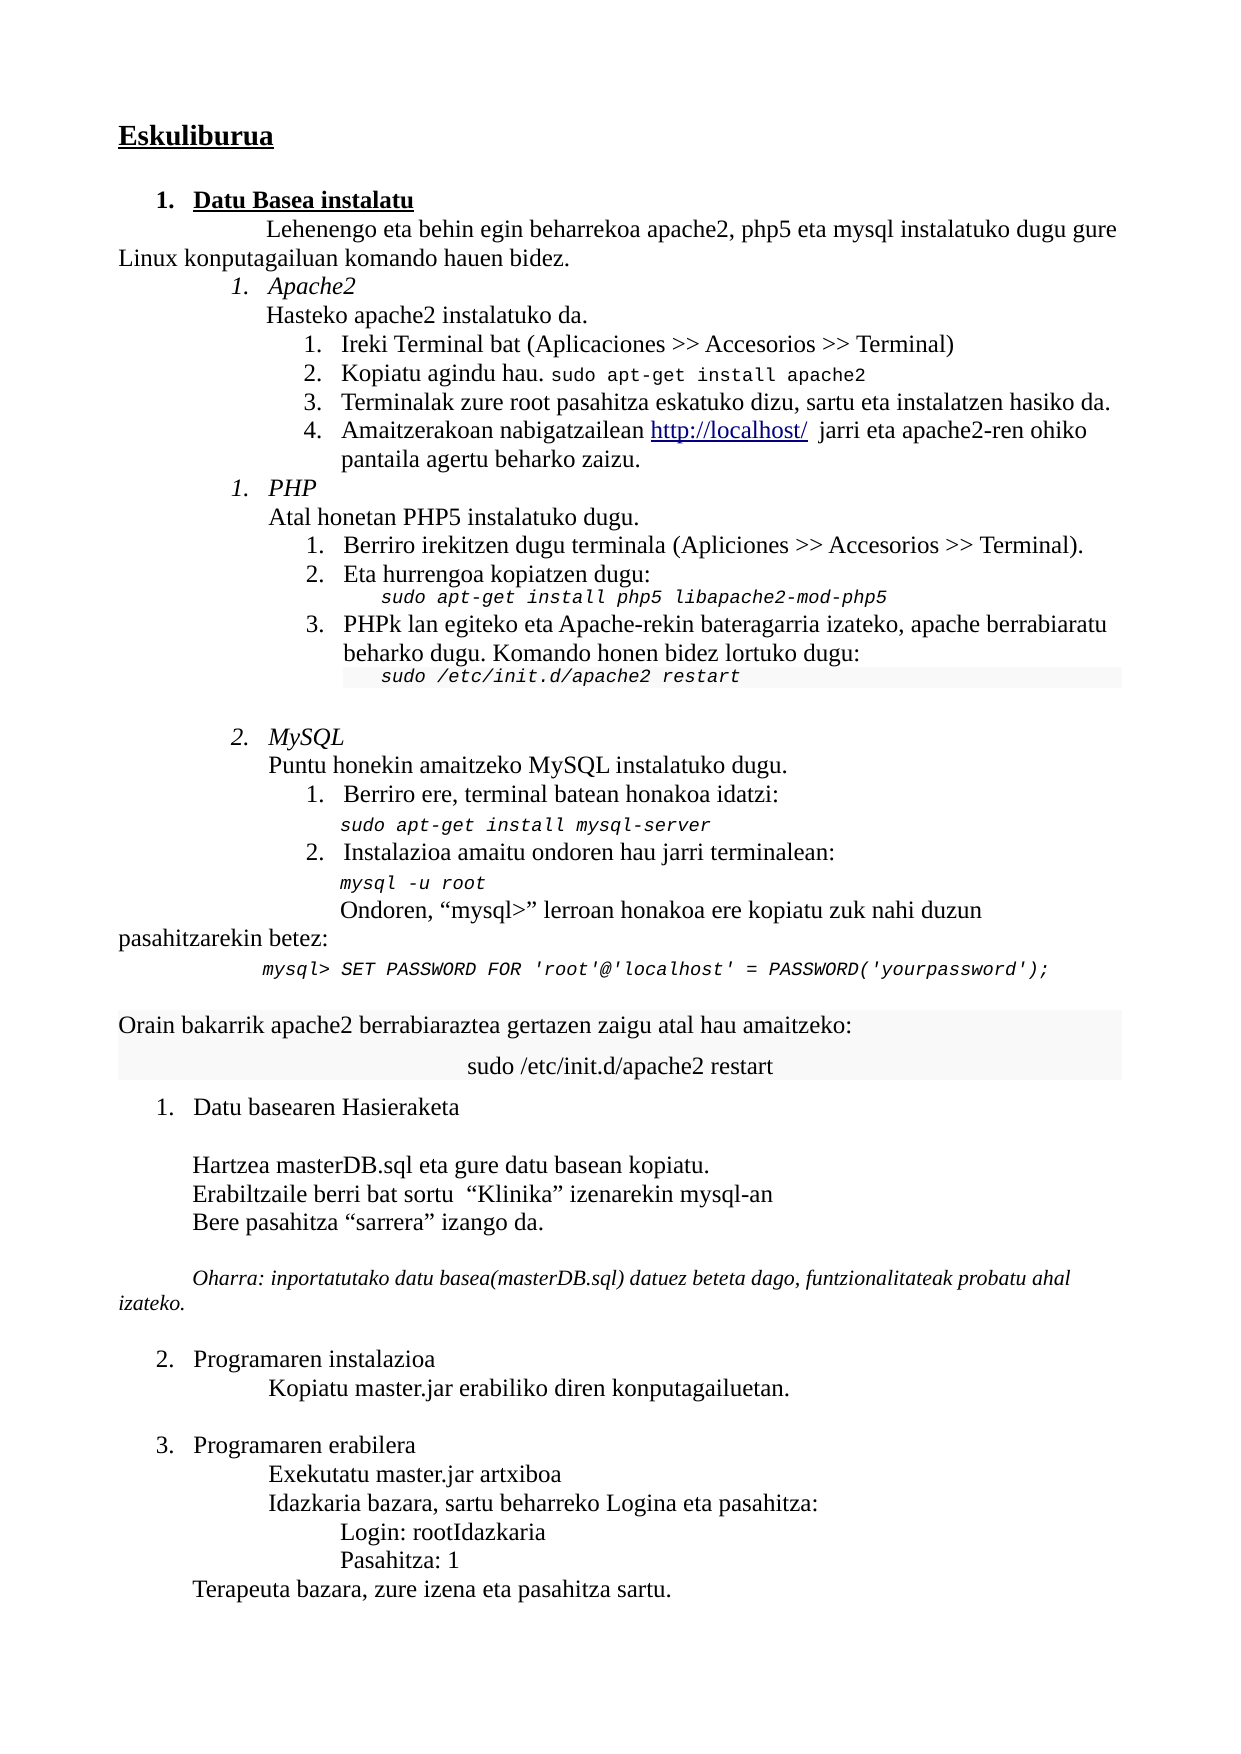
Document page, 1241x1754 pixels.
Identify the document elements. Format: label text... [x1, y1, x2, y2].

list Kopiatu master.jar erabiliko diren konputagailuetan. [231, 1373, 1122, 1402]
text Hartzea masterDB.sql eta gure datu basean kopiatu. [118, 1150, 1122, 1179]
text sudo /etc/init.d/apache2 restart [118, 1051, 1122, 1080]
text Ondoren, “mysql>” lerroan honakoa ere kopiatu zuk nahi duzun pasahitzarekin betez: [118, 895, 1122, 952]
list sudo apt-get install php5 libapache2-mod-php5 [343, 588, 1122, 609]
list sudo /etc/init.d/apache2 restart [343, 667, 1122, 688]
list Terminalak zure root pasahitza eskatuko dizu, sartu eta instalatzen hasiko da. [303, 387, 1122, 415]
list Idazkaria bazara, sartu beharreko Logina eta pasahitza: [231, 1488, 1122, 1517]
list Puntu honekin amaitzeko MySQL instalatuko dugu. [231, 751, 1122, 779]
text Eskuliburua [118, 118, 1122, 152]
text mysql> SET PASSWORD FOR 'root'@'localhost' = PASSWORD('yourpassword'); [118, 952, 1122, 981]
list Berriro irekitzen dugu terminala (Apliciones >> Accesorios >> Terminal). [306, 531, 1122, 559]
list PHPk lan egiteko eta Apache-rekin bateragarria izateko, apache berrabiaratu beharko dugu. Komando honen bidez lortuko dugu: [306, 609, 1122, 667]
list Exekutatu master.jar artxiboa [231, 1459, 1122, 1488]
list Instalazioa amaitu ondoren hau jarri terminalean: [306, 837, 1122, 866]
text mysql -u root [118, 866, 1122, 895]
text Pasahitza: 1 [118, 1545, 1122, 1574]
text Hasteko apache2 instalatuko da. [118, 300, 1122, 329]
list Berriro ere, terminal batean honakoa idatzi: [306, 779, 1122, 808]
text Terapeuta bazara, zure izena eta pasahitza sartu. [118, 1574, 1122, 1603]
list Apache2 [231, 271, 1122, 300]
list Atal honetan PHP5 instalatuko dugu. [231, 502, 1122, 531]
text Orain bakarrik apache2 berrabiaraztea gertazen zaigu atal hau amaitzeko: [118, 1010, 1122, 1039]
list PHP [231, 473, 1122, 502]
text Erabiltzaile berri bat sortu “Klinika” izenarekin mysql-an [118, 1179, 1122, 1207]
list Programaren instalazioa [156, 1344, 1122, 1373]
text Lehenengo eta behin egin beharrekoa apache2, php5 eta mysql instalatuko dugu gure Linux konputagailuan komando hauen bidez. [118, 214, 1122, 271]
list Ireki Terminal bat (Aplicaciones >> Accesorios >> Terminal) [303, 329, 1122, 358]
list Kopiatu agindu hau. sudo apt-get install apache2 [303, 358, 1122, 387]
text sudo apt-get install mysql-server [118, 808, 1122, 837]
list Datu basearen Hasieraketa [156, 1092, 1122, 1121]
list Datu Basea instalatu [156, 185, 1122, 214]
list Programaren erabilera [156, 1430, 1122, 1459]
list MySQL [231, 722, 1122, 751]
list Eta hurrengoa kopiatzen dugu: [306, 559, 1122, 588]
text Bere pasahitza “sarrera” izango da. [118, 1207, 1122, 1236]
text Login: rootIdazkaria [118, 1517, 1122, 1545]
list Amaitzerakoan nabigatzailean http://localhost/ jarri eta apache2-ren ohiko pantaila agertu beharko zaizu. [303, 415, 1122, 473]
text Oharra: inportatutako datu basea(masterDB.sql) datuez beteta dago, funtzionalitateak probatu ahal izateko. [118, 1265, 1122, 1315]
